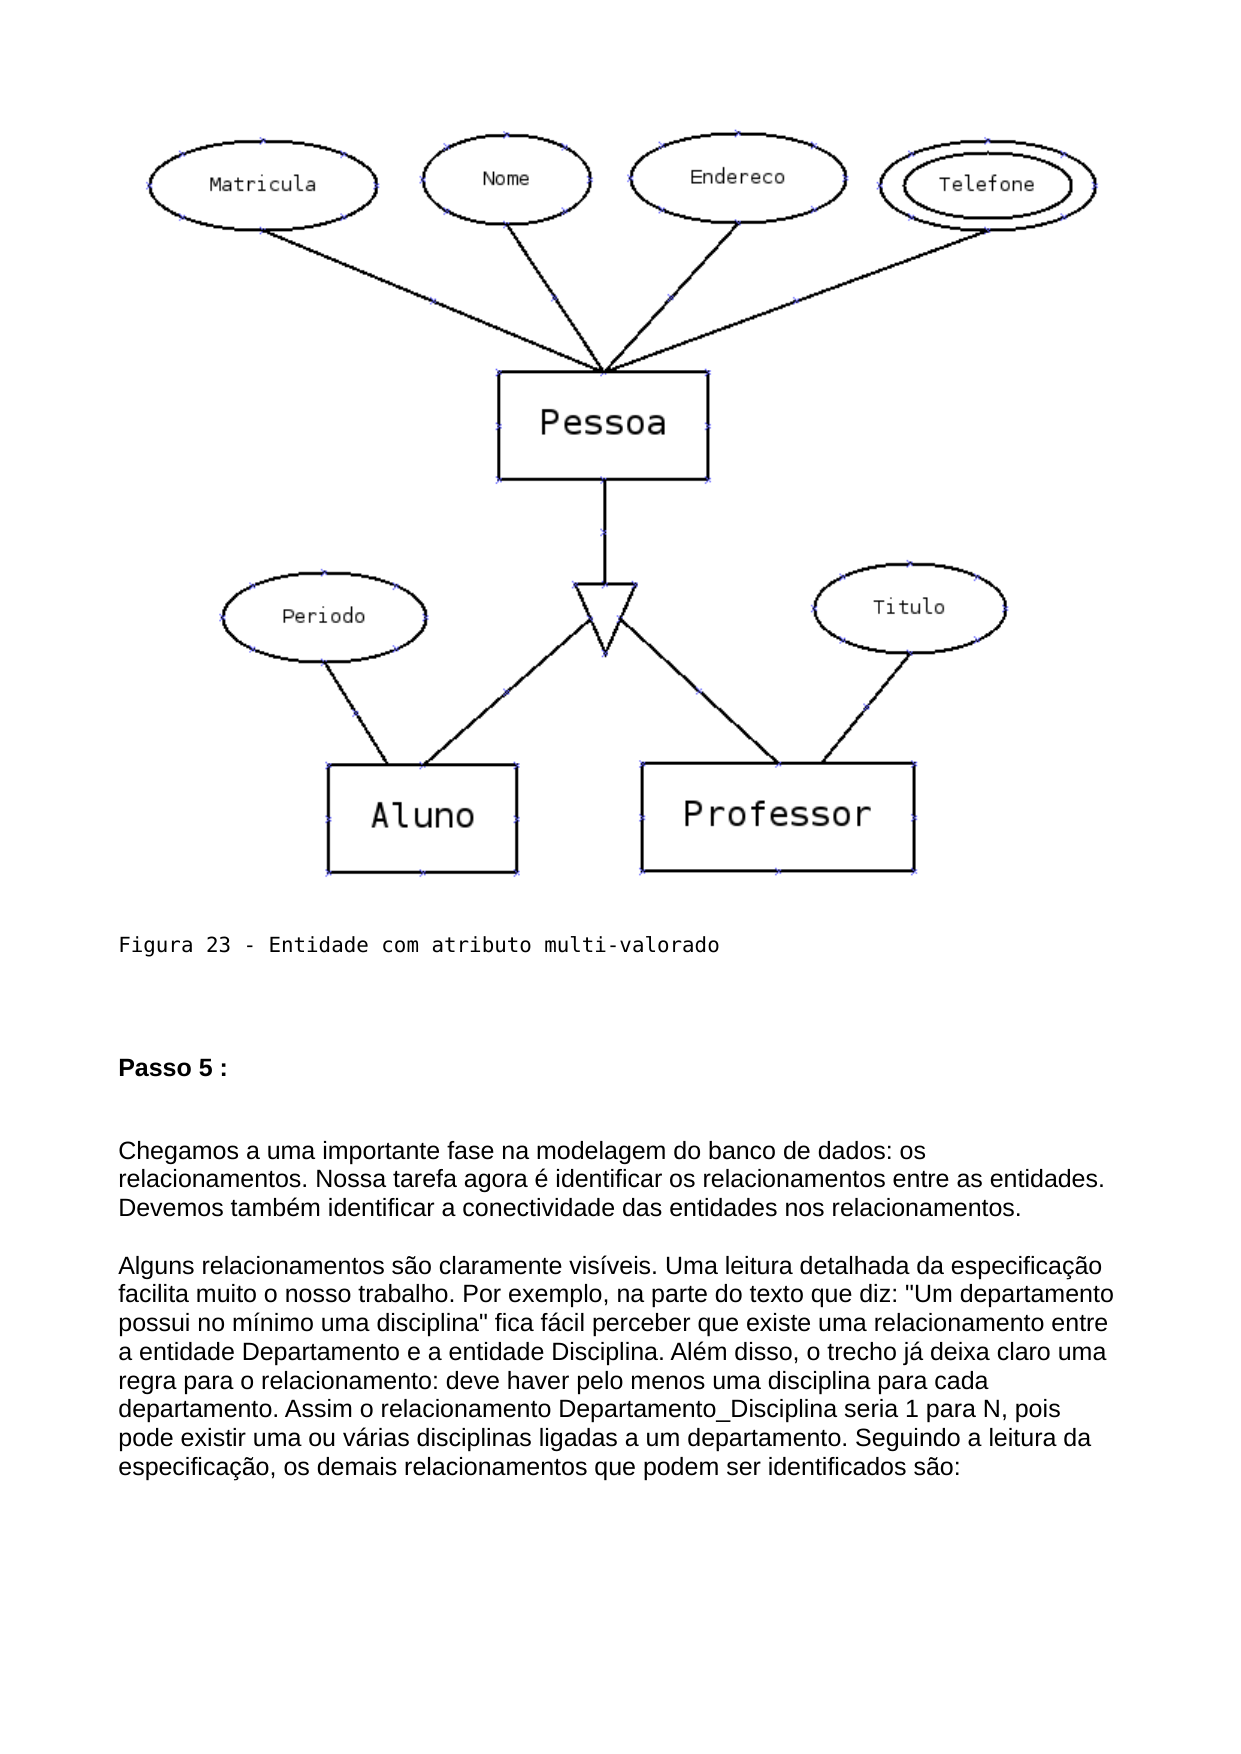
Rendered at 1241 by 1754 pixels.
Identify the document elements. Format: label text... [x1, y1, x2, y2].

subtitle Passo 5 : [118, 1053, 1122, 1082]
text Figura 23 - Entidade com atributo multi-valorado [118, 933, 1122, 957]
picture [118, 118, 1122, 892]
text Chegamos a uma importante fase na modelagem do banco de dados: os relacionamentos. Nossa tarefa agora é identificar os relacionamentos entre as entidades. Devemos também identificar a conectividade das entidades nos relacionamentos. Alguns relacionamentos são claramente visíveis. Uma leitura detalhada da especificação facilita muito o nosso trabalho. Por exemplo, na parte do texto que diz: "Um departamento possui no mínimo uma disciplina" fica fácil perceber que existe uma relacionamento entre a entidade Departamento e a entidade Disciplina. Além disso, o trecho já deixa claro uma regra para o relacionamento: deve haver pelo menos uma disciplina para cada departamento. Assim o relacionamento Departamento_Disciplina seria 1 para N, pois pode existir uma ou várias disciplinas ligadas a um departamento. Seguindo a leitura da especificação, os demais relacionamentos que podem ser identificados são: [118, 1136, 1122, 1481]
